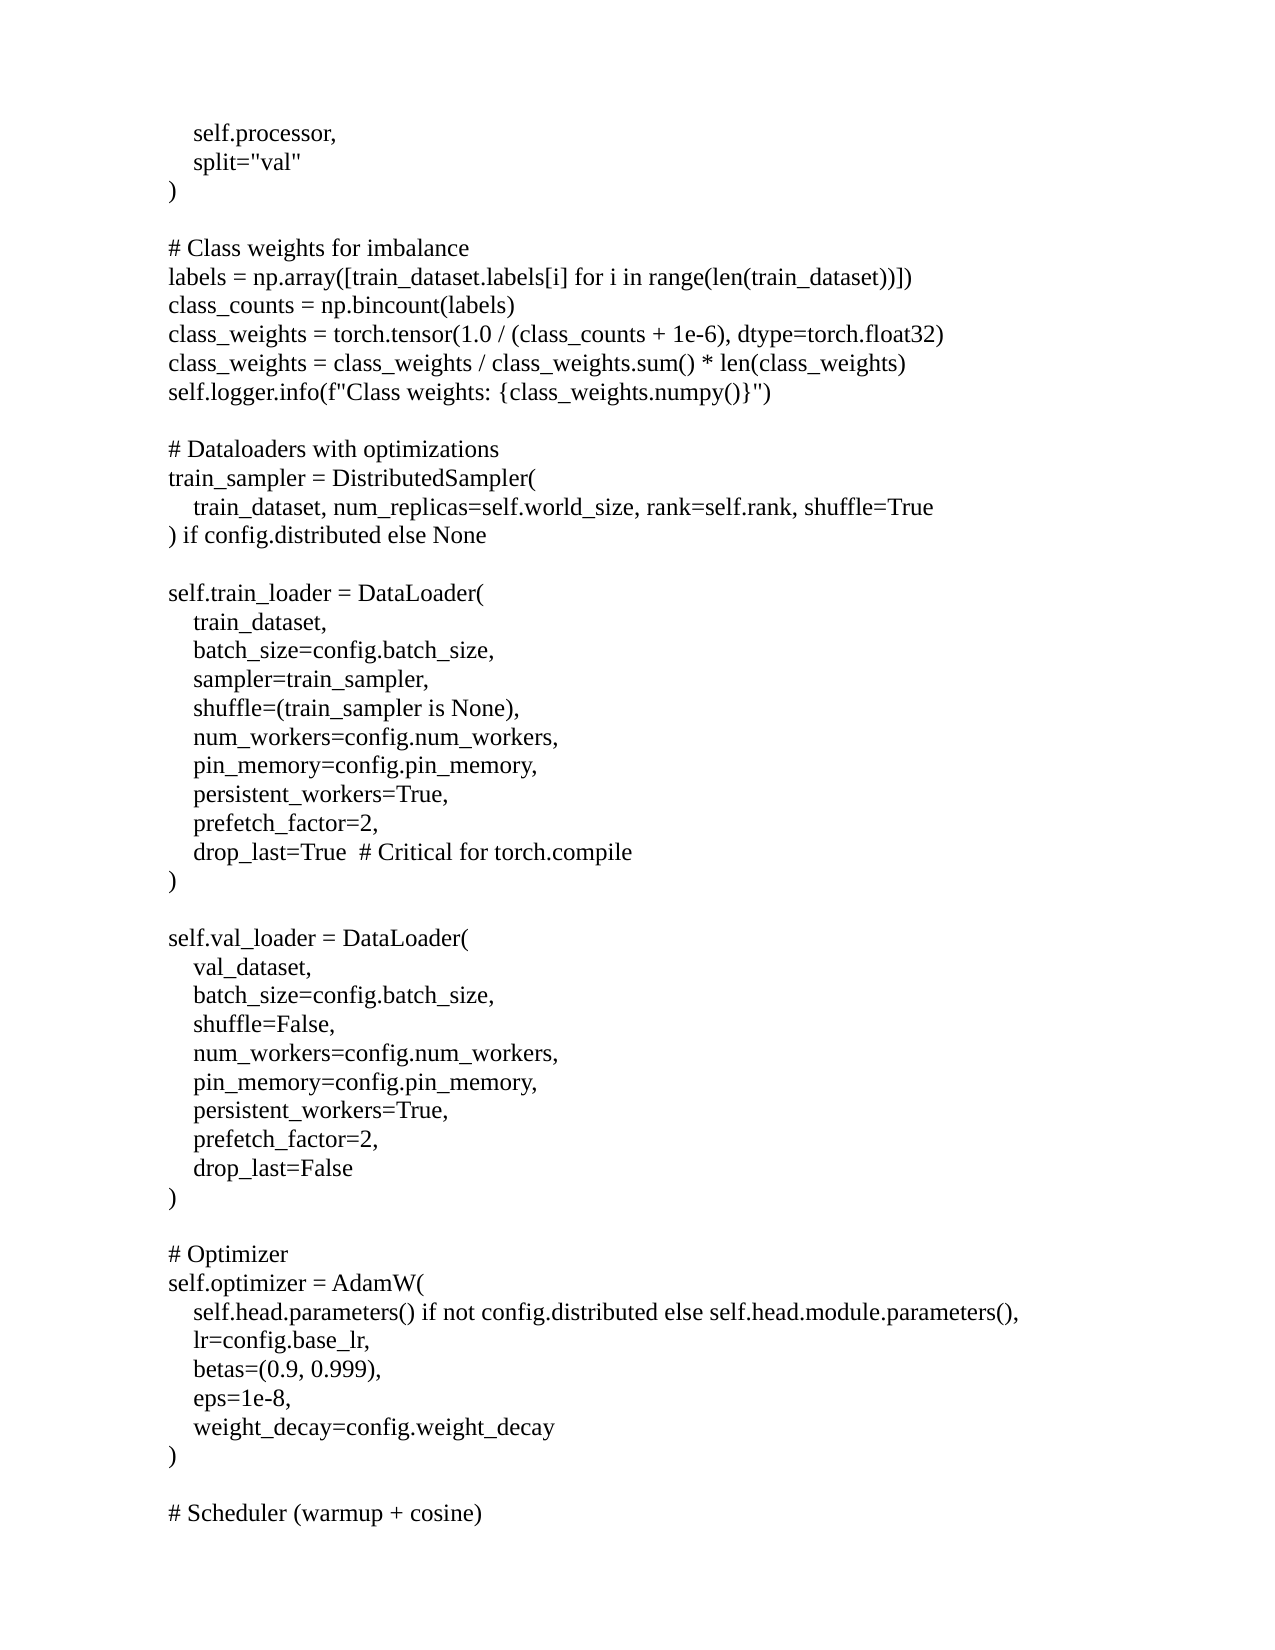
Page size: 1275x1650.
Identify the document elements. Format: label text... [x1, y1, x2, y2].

text # Scheduler (warmup + cosine) [118, 1498, 1157, 1527]
text train_dataset, [118, 607, 1157, 636]
text labels = np.array([train_dataset.labels[i] for i in range(len(train_dataset))]) [118, 262, 1157, 291]
text self.logger.info(f"Class weights: {class_weights.numpy()}") [118, 377, 1157, 406]
text ) [118, 1441, 1157, 1469]
text split="val" [118, 147, 1157, 176]
text weight_decay=config.weight_decay [118, 1412, 1157, 1441]
text persistent_workers=True, [118, 779, 1157, 808]
text self.head.parameters() if not config.distributed else self.head.module.parameters(), [118, 1297, 1157, 1326]
text train_dataset, num_replicas=self.world_size, rank=self.rank, shuffle=True [118, 492, 1157, 521]
text self.optimizer = AdamW( [118, 1268, 1157, 1297]
text num_workers=config.num_workers, [118, 1038, 1157, 1067]
text batch_size=config.batch_size, [118, 636, 1157, 664]
text batch_size=config.batch_size, [118, 981, 1157, 1009]
text ) [118, 866, 1157, 894]
text lr=config.base_lr, [118, 1326, 1157, 1354]
text # Class weights for imbalance [118, 233, 1157, 262]
text train_sampler = DistributedSampler( [118, 463, 1157, 492]
text num_workers=config.num_workers, [118, 722, 1157, 751]
text ) [118, 176, 1157, 204]
text # Optimizer [118, 1239, 1157, 1268]
text ) if config.distributed else None [118, 521, 1157, 549]
text self.val_loader = DataLoader( [118, 923, 1157, 952]
text drop_last=False [118, 1153, 1157, 1182]
text prefetch_factor=2, [118, 1124, 1157, 1153]
text class_weights = class_weights / class_weights.sum() * len(class_weights) [118, 348, 1157, 377]
text betas=(0.9, 0.999), [118, 1354, 1157, 1383]
text shuffle=(train_sampler is None), [118, 693, 1157, 722]
text ) [118, 1182, 1157, 1211]
text class_weights = torch.tensor(1.0 / (class_counts + 1e-6), dtype=torch.float32) [118, 319, 1157, 348]
text pin_memory=config.pin_memory, [118, 751, 1157, 779]
text # Dataloaders with optimizations [118, 434, 1157, 463]
text val_dataset, [118, 952, 1157, 981]
text self.processor, [118, 118, 1157, 147]
text drop_last=True # Critical for torch.compile [118, 837, 1157, 866]
text prefetch_factor=2, [118, 808, 1157, 837]
text pin_memory=config.pin_memory, [118, 1067, 1157, 1096]
text class_counts = np.bincount(labels) [118, 291, 1157, 319]
text self.train_loader = DataLoader( [118, 578, 1157, 607]
text persistent_workers=True, [118, 1096, 1157, 1124]
text eps=1e-8, [118, 1383, 1157, 1412]
text shuffle=False, [118, 1009, 1157, 1038]
text sampler=train_sampler, [118, 664, 1157, 693]
